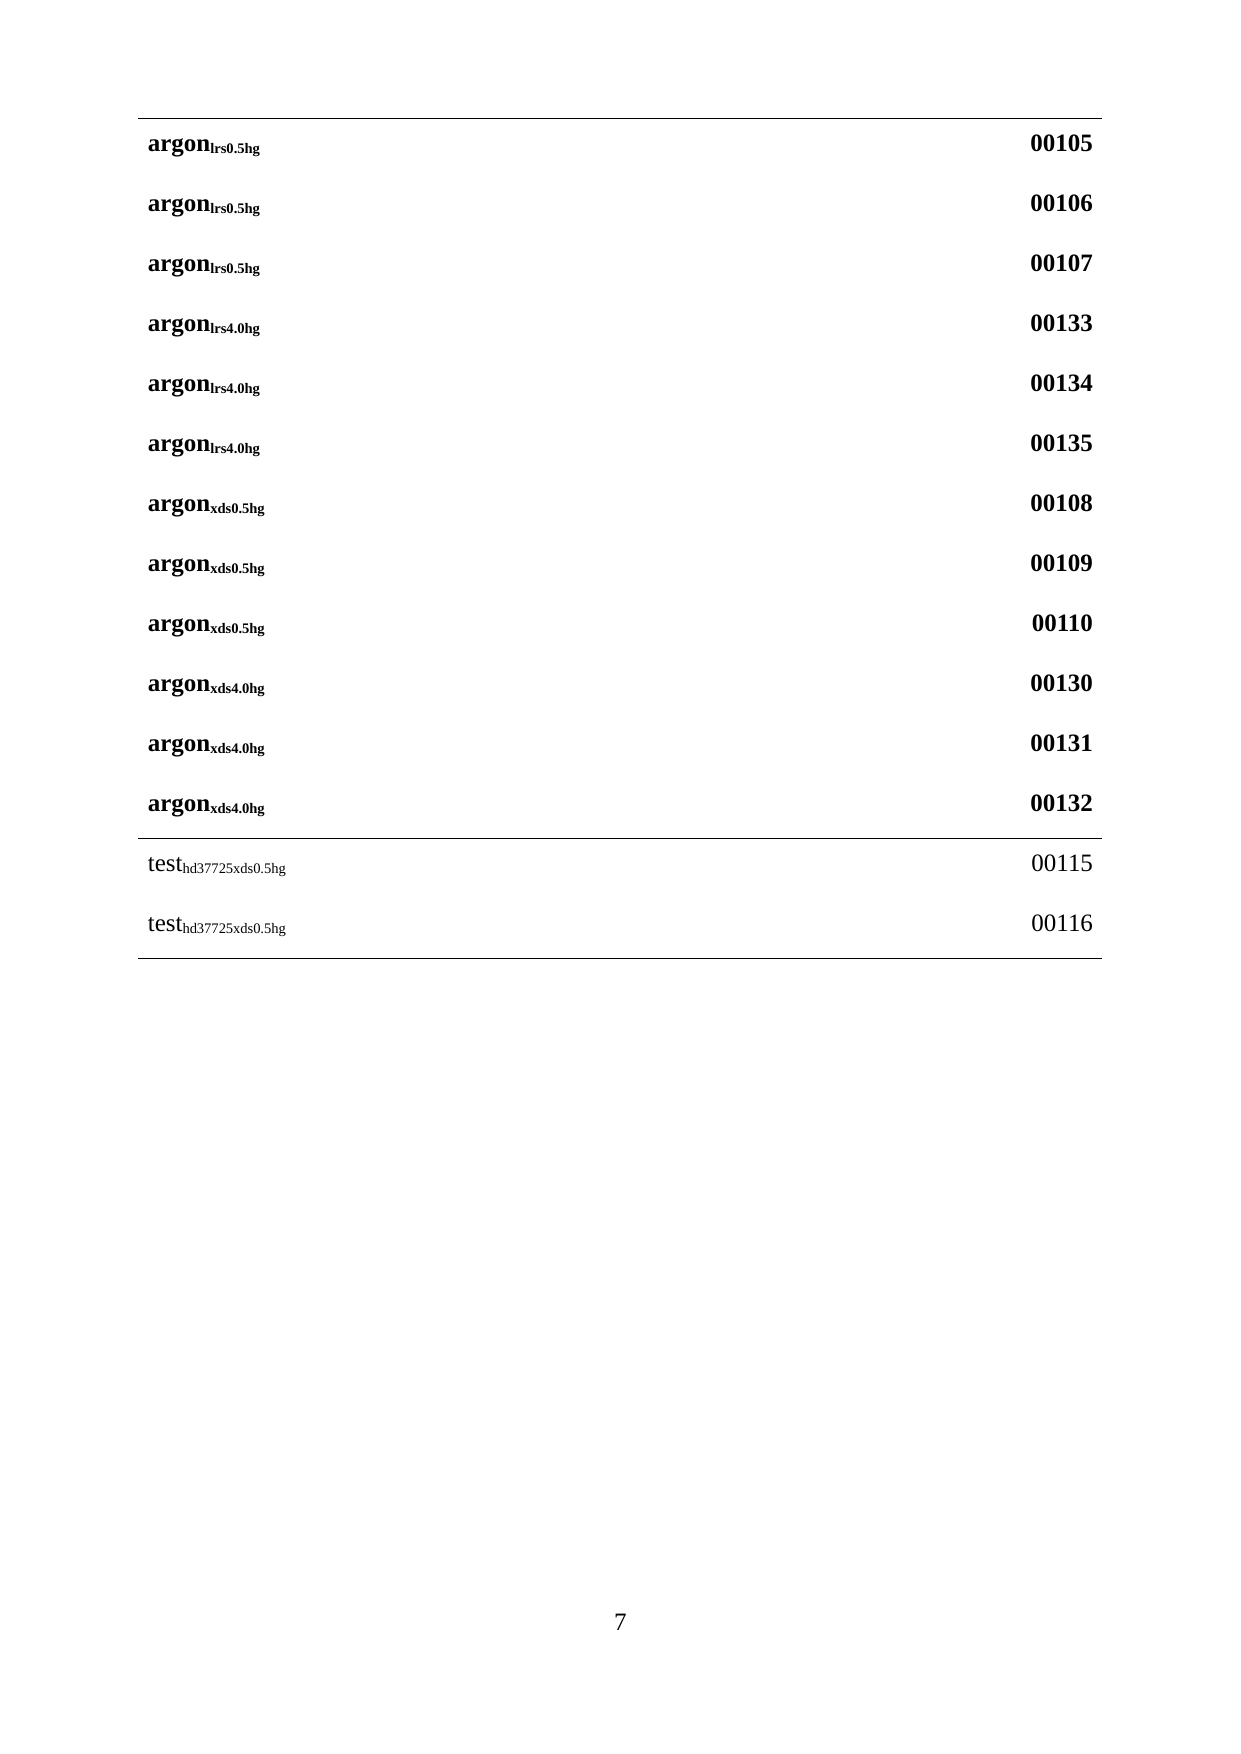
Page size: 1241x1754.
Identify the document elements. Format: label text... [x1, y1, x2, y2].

table_header argonlrs0.5hg [138, 119, 620, 178]
table_cell 00109 [620, 538, 1102, 598]
table_cell 00134 [620, 358, 1102, 418]
table_cell argonxds4.0hg [138, 778, 620, 838]
table_cell argonxds4.0hg [138, 658, 620, 718]
table_cell 00115 [620, 839, 1102, 898]
table_cell 00106 [620, 178, 1102, 238]
table_cell argonxds0.5hg [138, 478, 620, 538]
table_cell 00108 [620, 478, 1102, 538]
table_cell 00110 [620, 598, 1102, 658]
table_cell 00135 [620, 418, 1102, 478]
table_cell argonxds0.5hg [138, 538, 620, 598]
table_cell argonlrs0.5hg [138, 238, 620, 298]
table_cell 00132 [620, 778, 1102, 838]
table_cell argonxds4.0hg [138, 718, 620, 778]
table_cell argonlrs0.5hg [138, 178, 620, 238]
table_header 00105 [620, 119, 1102, 178]
table_cell argonlrs4.0hg [138, 358, 620, 418]
table_cell argonlrs4.0hg [138, 298, 620, 358]
table_cell 00130 [620, 658, 1102, 718]
table_cell argonxds0.5hg [138, 598, 620, 658]
table_cell argonlrs4.0hg [138, 418, 620, 478]
table_cell 00116 [620, 898, 1102, 958]
table_cell 00131 [620, 718, 1102, 778]
table_cell testhd37725xds0.5hg [138, 839, 620, 898]
table_cell testhd37725xds0.5hg [138, 898, 620, 958]
table_cell 00133 [620, 298, 1102, 358]
table_cell 00107 [620, 238, 1102, 298]
